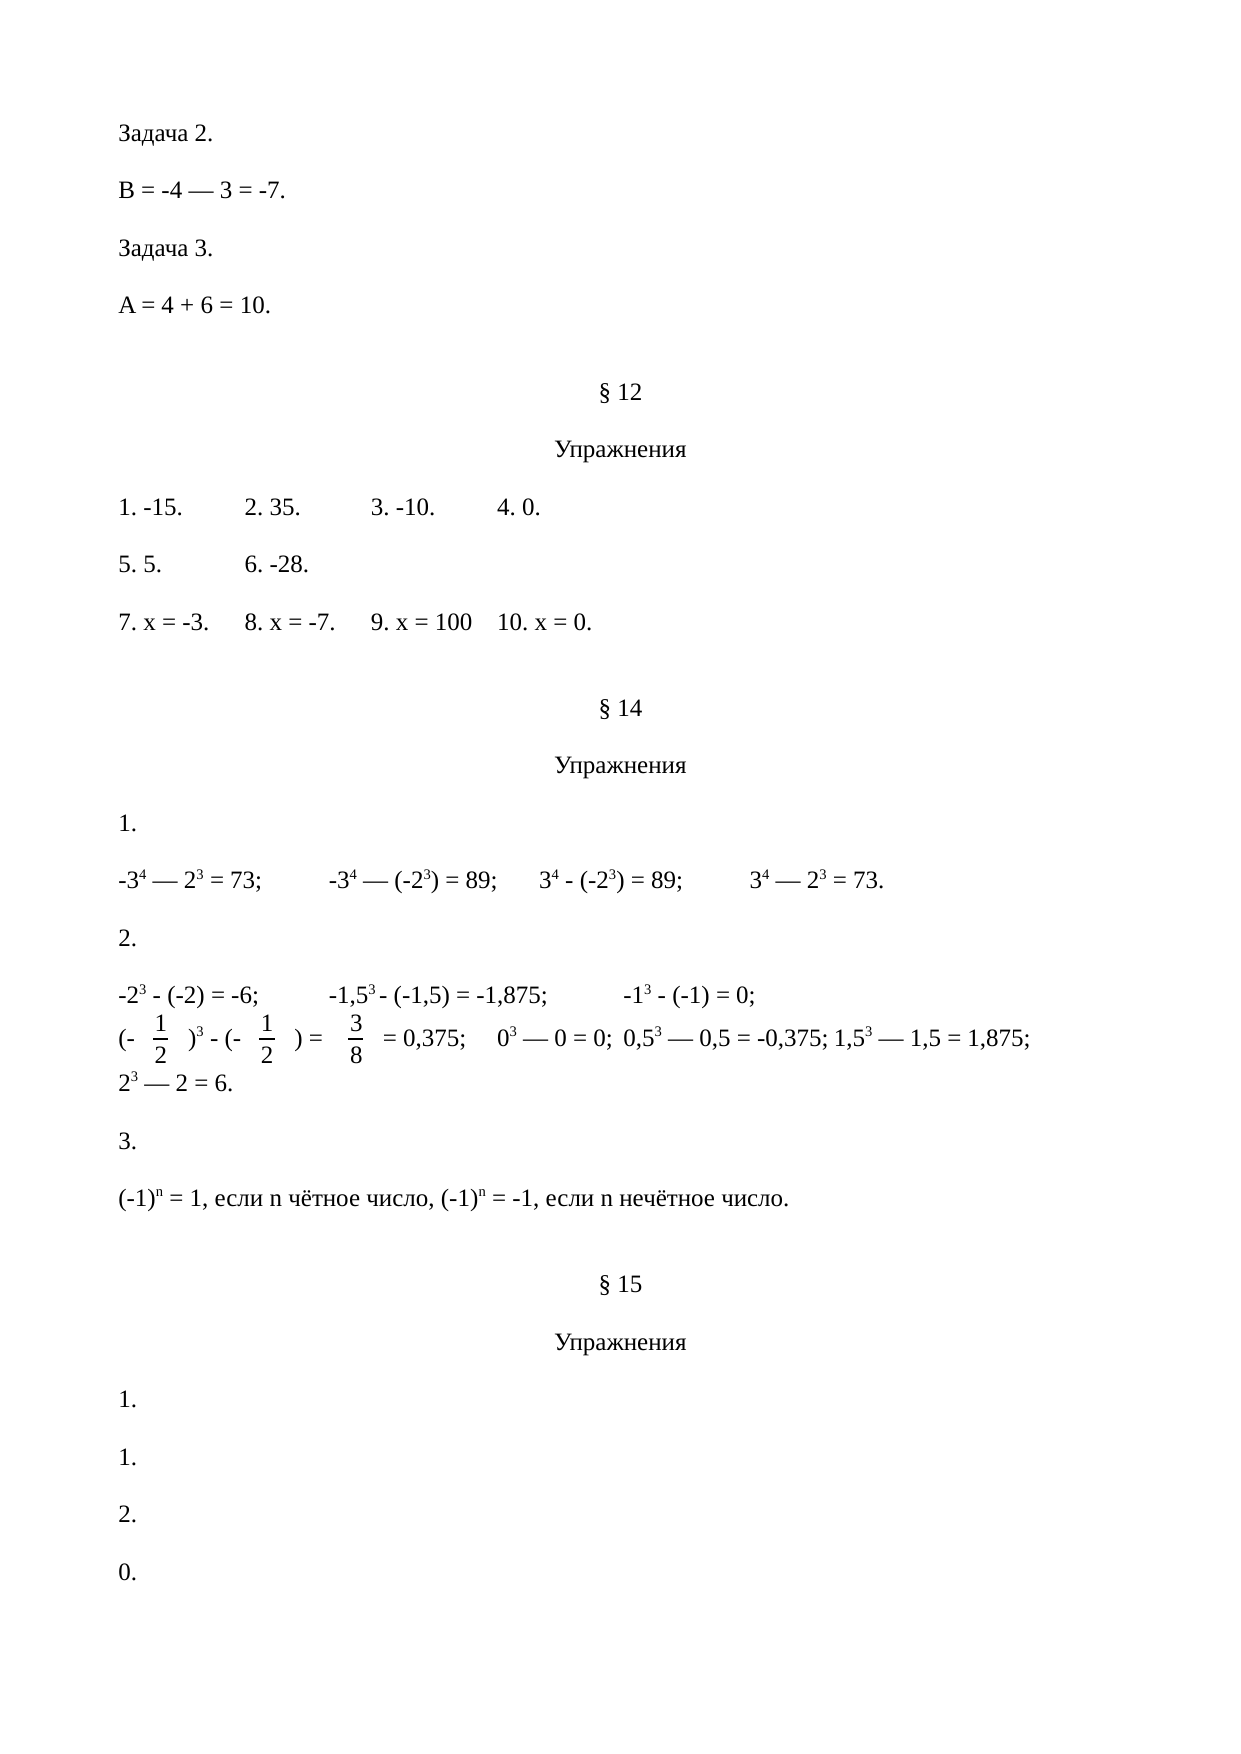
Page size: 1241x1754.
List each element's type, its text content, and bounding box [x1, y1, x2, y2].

text Задача 3. [118, 233, 1122, 262]
text 1. [118, 1384, 1122, 1413]
text 7. x = -3. 8. x = -7. 9. x = 100 10. x = 0. [118, 607, 1122, 636]
text 5. 5. 6. -28. [118, 549, 1122, 578]
text -23 - (-2) = -6; -1,53 - (-1,5) = -1,875; -13 - (-1) = 0; [118, 981, 1122, 1009]
text Упражнения [118, 434, 1122, 463]
text 2. [118, 923, 1122, 952]
text Задача 2. [118, 118, 1122, 147]
text 2. [118, 1499, 1122, 1528]
text 1. -15. 2. 35. 3. -10. 4. 0. [118, 492, 1122, 521]
text Упражнения [118, 751, 1122, 779]
text Упражнения [118, 1327, 1122, 1356]
text § 12 [118, 377, 1122, 406]
text (-)3 - (-) = = 0,375; 03 — 0 = 0; 0,53 — 0,5 = -0,375; 1,53 — 1,5 = 1,875; [118, 1009, 1122, 1068]
text A = 4 + 6 = 10. [118, 291, 1122, 319]
text § 15 [118, 1269, 1122, 1298]
text 3. [118, 1126, 1122, 1154]
text (-1)n = 1, если n чётное число, (-1)n = -1, если n нечётное число. [118, 1183, 1122, 1212]
text B = -4 — 3 = -7. [118, 176, 1122, 204]
text 0. [118, 1557, 1122, 1586]
text § 14 [118, 693, 1122, 722]
text 1. [118, 1442, 1122, 1471]
text -34 — 23 = 73; -34 — (-23) = 89; 34 - (-23) = 89; 34 — 23 = 73. [118, 866, 1122, 894]
text 23 — 2 = 6. [118, 1068, 1122, 1097]
text 1. [118, 808, 1122, 837]
